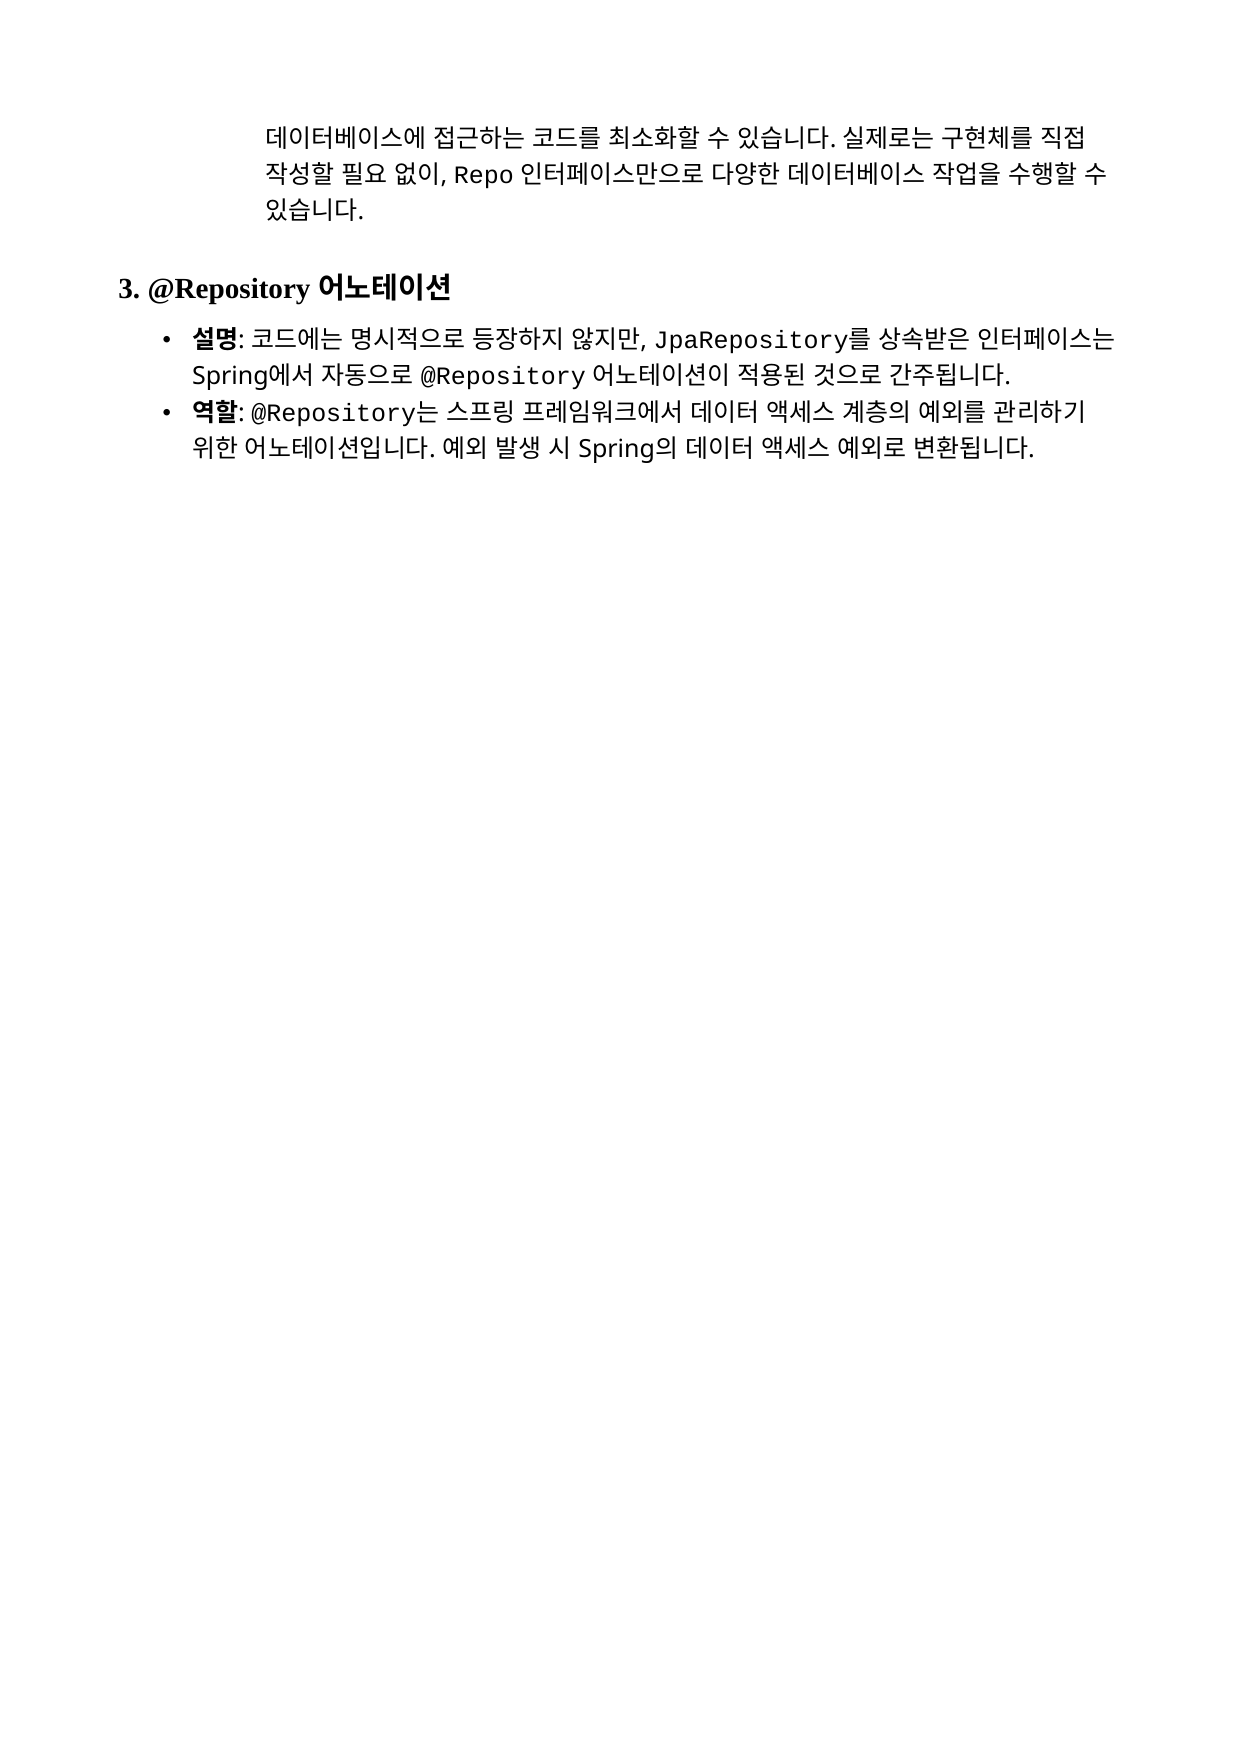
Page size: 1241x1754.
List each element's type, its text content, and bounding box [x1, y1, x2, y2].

list 역할: @Repository는 스프링 프레임워크에서 데이터 액세스 계층의 예외를 관리하기 위한 어노테이션입니다. 예외 발생 시 Spring의 데이터 액세스 예외로 변환됩니다. [162, 392, 1122, 465]
list 데이터베이스에 접근하는 코드를 최소화할 수 있습니다. 실제로는 구현체를 직접 작성할 필요 없이, Repo 인터페이스만으로 다양한 데이터베이스 작업을 수행할 수 있습니다. [236, 118, 1122, 227]
subtitle 3. @Repository 어노테이션 [118, 264, 1122, 307]
list 설명: 코드에는 명시적으로 등장하지 않지만, JpaRepository를 상속받은 인터페이스는 Spring에서 자동으로 @Repository 어노테이션이 적용된 것으로 간주됩니다. [162, 319, 1122, 392]
